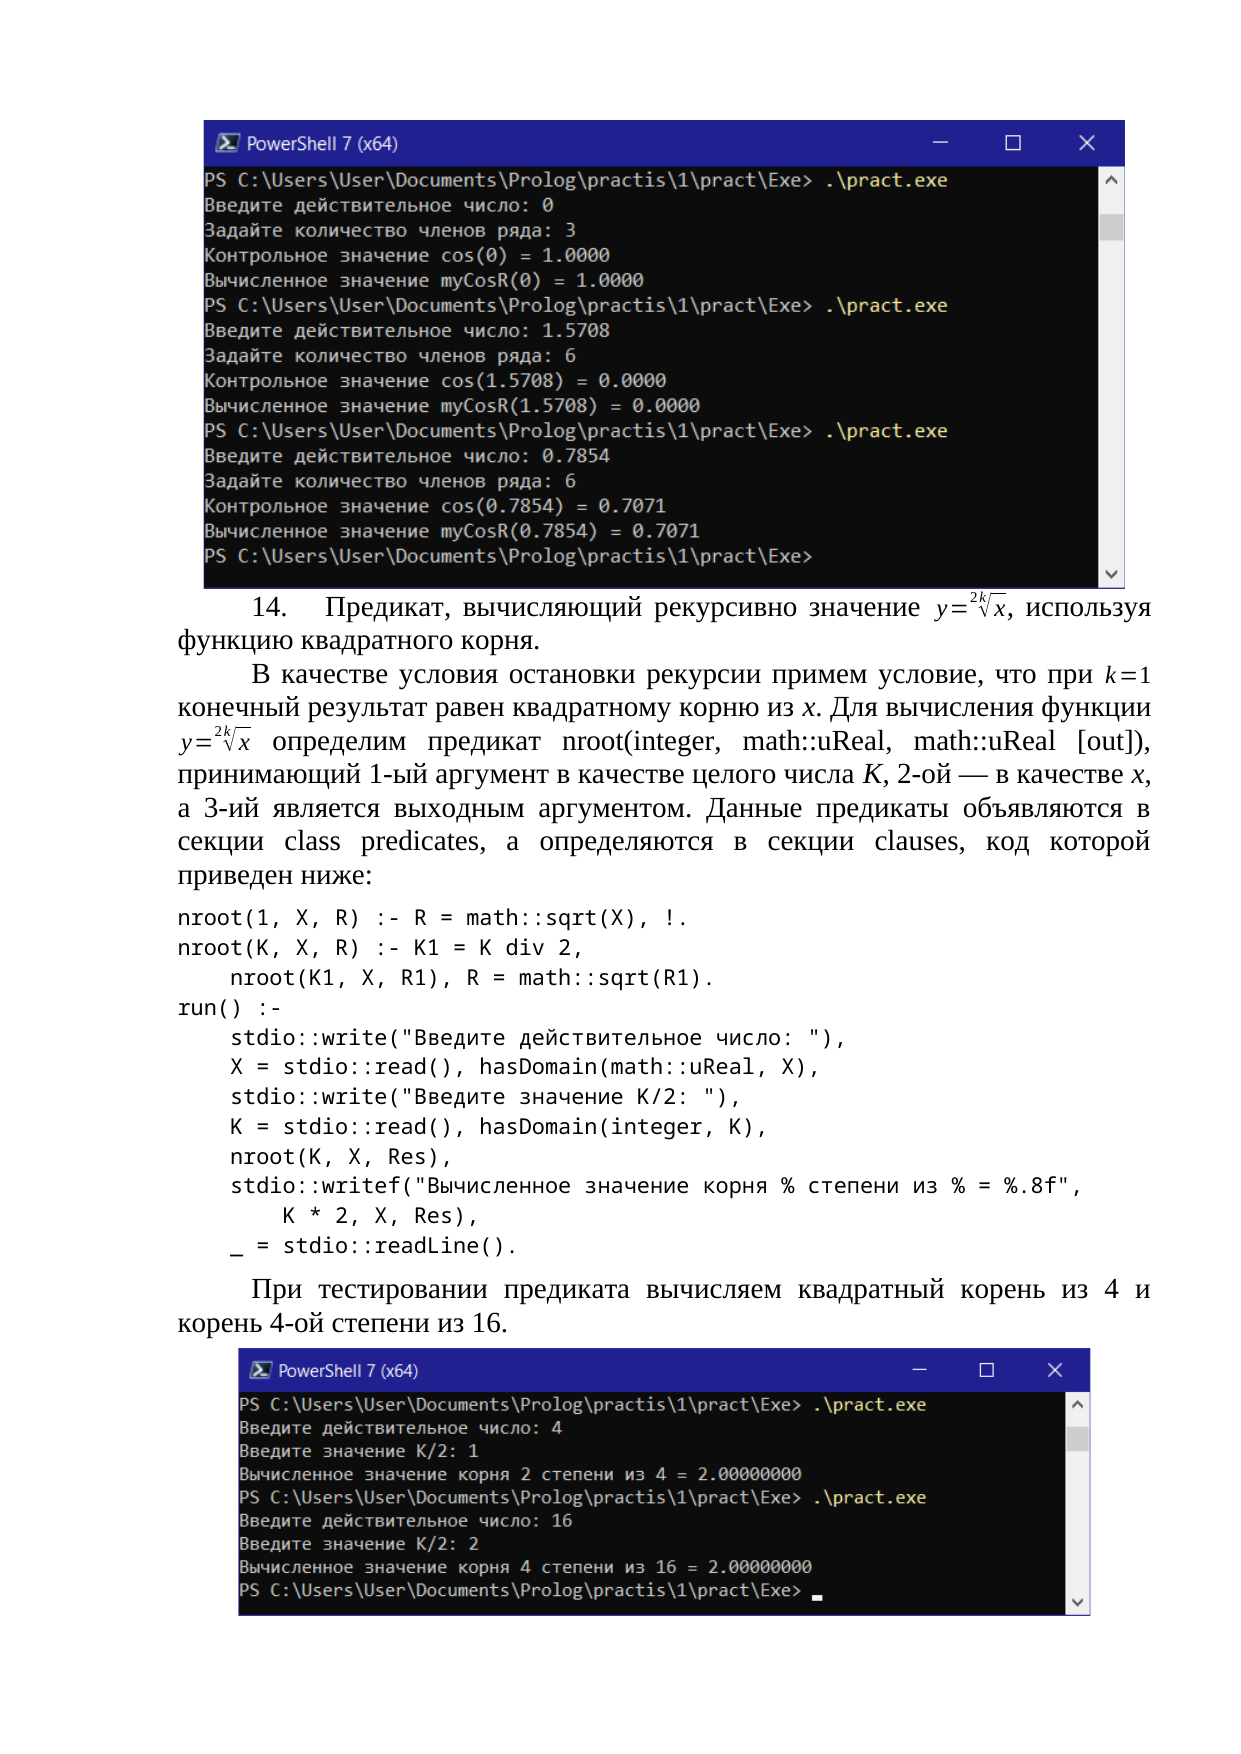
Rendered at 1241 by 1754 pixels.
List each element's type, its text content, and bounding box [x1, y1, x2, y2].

text nroot(K, X, R) :- K1 = K div 2, [177, 932, 1152, 962]
text В качестве условия остановки рекурсии примем условие, что при конечный результат равен квадратному корню из х. Для вычисления функции определим предикат nroot(integer, math::uReal, math::uReal [out]), принимающий 1-ый аргумент в качестве целого числа K, 2-ой — в качестве х, а 3-ий является выходным аргументом. Данные предикаты объявляются в секции class predicates, а определяются в секции clauses, код которой приведен ниже: [177, 656, 1152, 891]
picture [238, 1348, 1091, 1616]
text run() :- [177, 992, 1152, 1022]
text stdio::writef("Вычисленное значение корня % степени из % = %.8f", [177, 1171, 1152, 1200]
text K = stdio::read(), hasDomain(integer, K), [177, 1111, 1152, 1141]
text _ = stdio::readLine(). [177, 1230, 1152, 1260]
text K * 2, X, Res), [177, 1200, 1152, 1230]
text При тестировании предиката вычисляем квадратный корень из 4 и корень 4-ой степени из 16. [177, 1272, 1152, 1339]
picture [203, 120, 1125, 589]
text X = stdio::read(), hasDomain(math::uReal, X), [177, 1051, 1152, 1081]
text stdio::write("Введите действительное число: "), [177, 1022, 1152, 1051]
text nroot(K1, X, R1), R = math::sqrt(R1). [177, 962, 1152, 992]
text stdio::write("Введите значение K/2: "), [177, 1081, 1152, 1111]
list Предикат, вычисляющий рекурсивно значение , используя функцию квадратного корня. [177, 118, 1152, 656]
text nroot(1, X, R) :- R = math::sqrt(X), !. [177, 902, 1152, 932]
text nroot(K, X, Res), [177, 1141, 1152, 1171]
